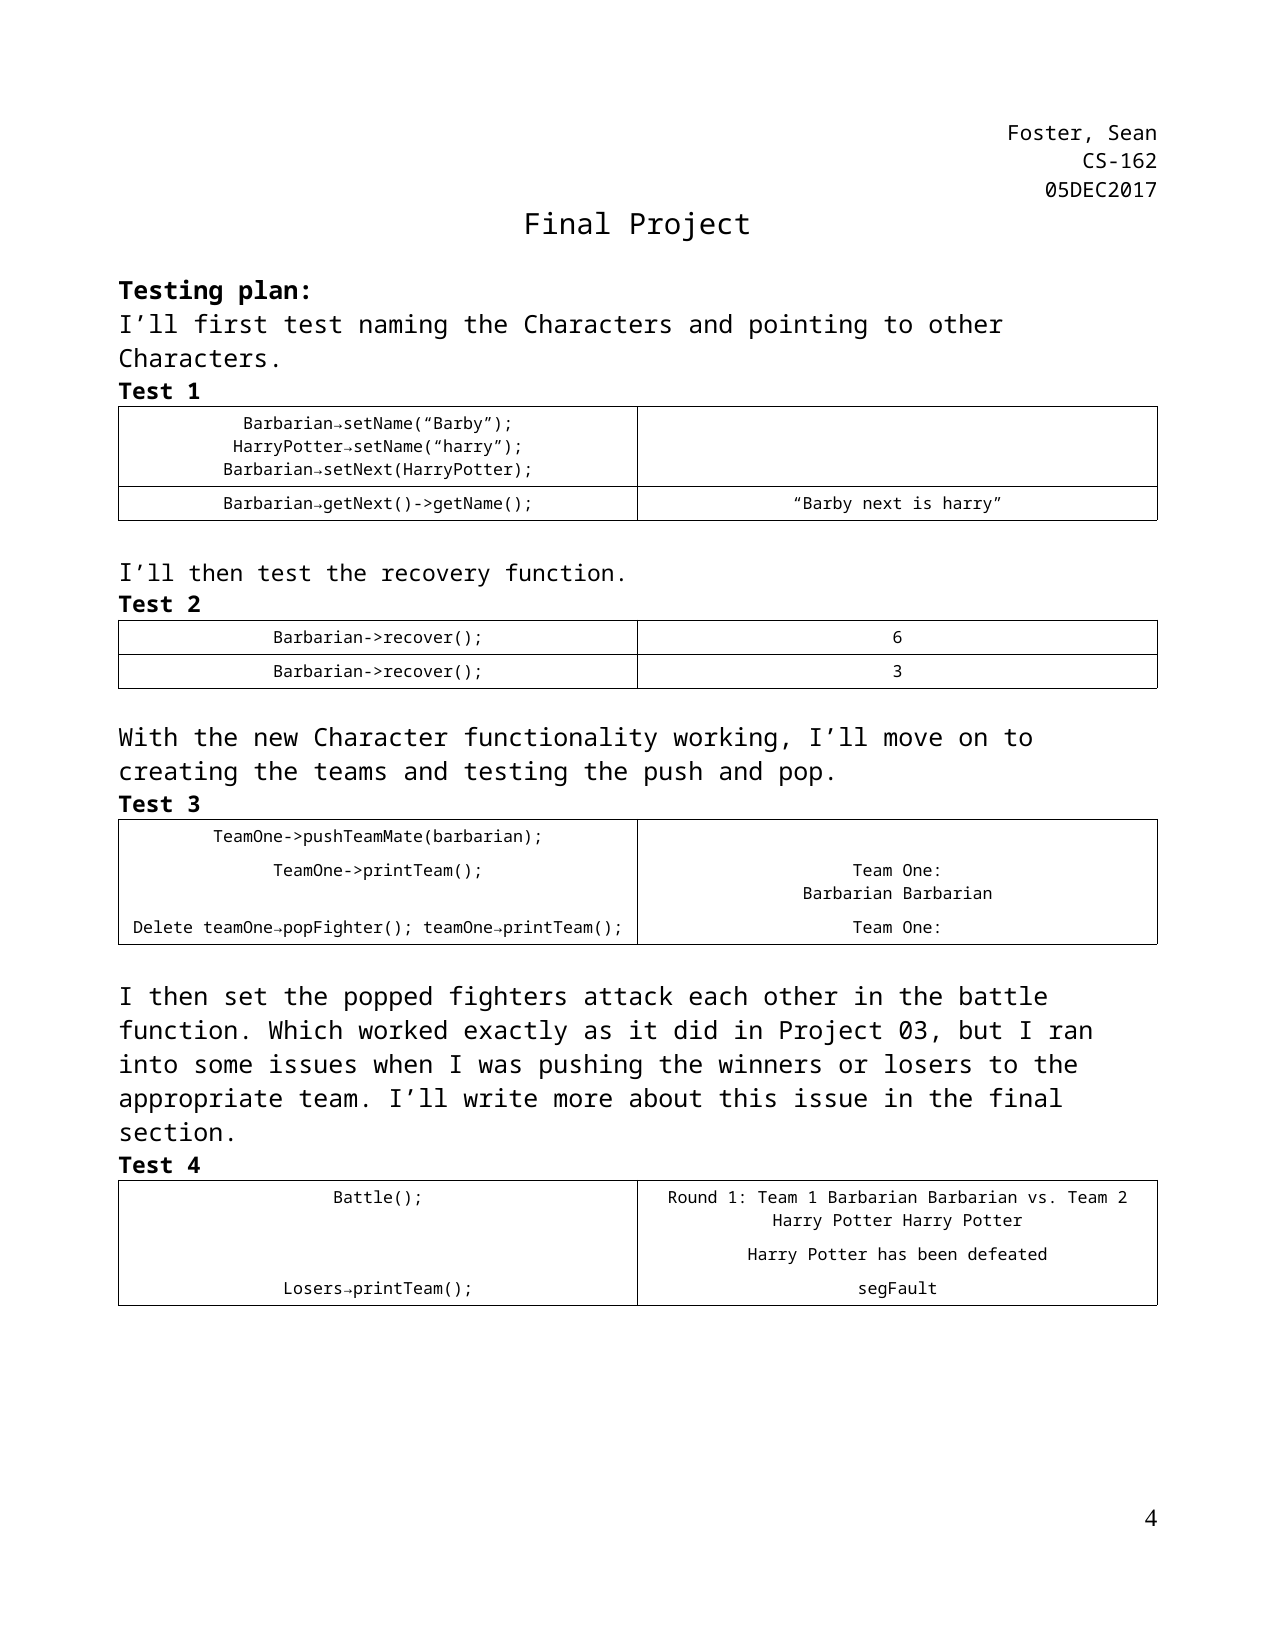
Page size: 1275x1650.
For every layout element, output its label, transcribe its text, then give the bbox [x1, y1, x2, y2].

table_cell Harry Potter has been defeated [638, 1237, 1157, 1271]
table_cell Barbarian→getNext()->getName(); [119, 487, 637, 520]
table_cell “Barby next is harry” [638, 487, 1157, 520]
table_cell Losers→printTeam(); [119, 1271, 637, 1305]
text Test 3 [118, 787, 1157, 819]
table_cell 3 [638, 655, 1157, 688]
table_header 6 [638, 621, 1157, 654]
table_cell Team One: Barbarian Barbarian [638, 853, 1157, 910]
table_header TeamOne->pushTeamMate(barbarian); [119, 820, 637, 853]
text Testing plan: [118, 273, 1157, 307]
table_header [638, 820, 1157, 853]
table_cell Team One: [638, 910, 1157, 944]
table_cell Barbarian->recover(); [119, 655, 637, 688]
text Test 4 [118, 1148, 1157, 1180]
text I’ll first test naming the Characters and pointing to other Characters. [118, 307, 1157, 375]
table_header [638, 407, 1157, 486]
table_cell TeamOne->printTeam(); [119, 853, 637, 910]
text With the new Character functionality working, I’ll move on to creating the teams and testing the push and pop. [118, 719, 1157, 787]
text I then set the popped fighters attack each other in the battle function. Which worked exactly as it did in Project 03, but I ran into some issues when I was pushing the winners or losers to the appropriate team. I’ll write more about this issue in the final section. [118, 978, 1157, 1148]
table_header Barbarian→setName(“Barby”); HarryPotter→setName(“harry”); Barbarian→setNext(HarryPotter); [119, 407, 637, 486]
table_cell [119, 1237, 637, 1271]
text I’ll then test the recovery function. [118, 554, 1157, 588]
table_header Barbarian->recover(); [119, 621, 637, 654]
table_header Round 1: Team 1 Barbarian Barbarian vs. Team 2 Harry Potter Harry Potter [638, 1181, 1157, 1237]
table_cell segFault [638, 1271, 1157, 1305]
text Test 2 [118, 588, 1157, 619]
text Test 1 [118, 375, 1157, 406]
table_cell Delete teamOne→popFighter(); teamOne→printTeam(); [119, 910, 637, 944]
table_header Battle(); [119, 1181, 637, 1237]
